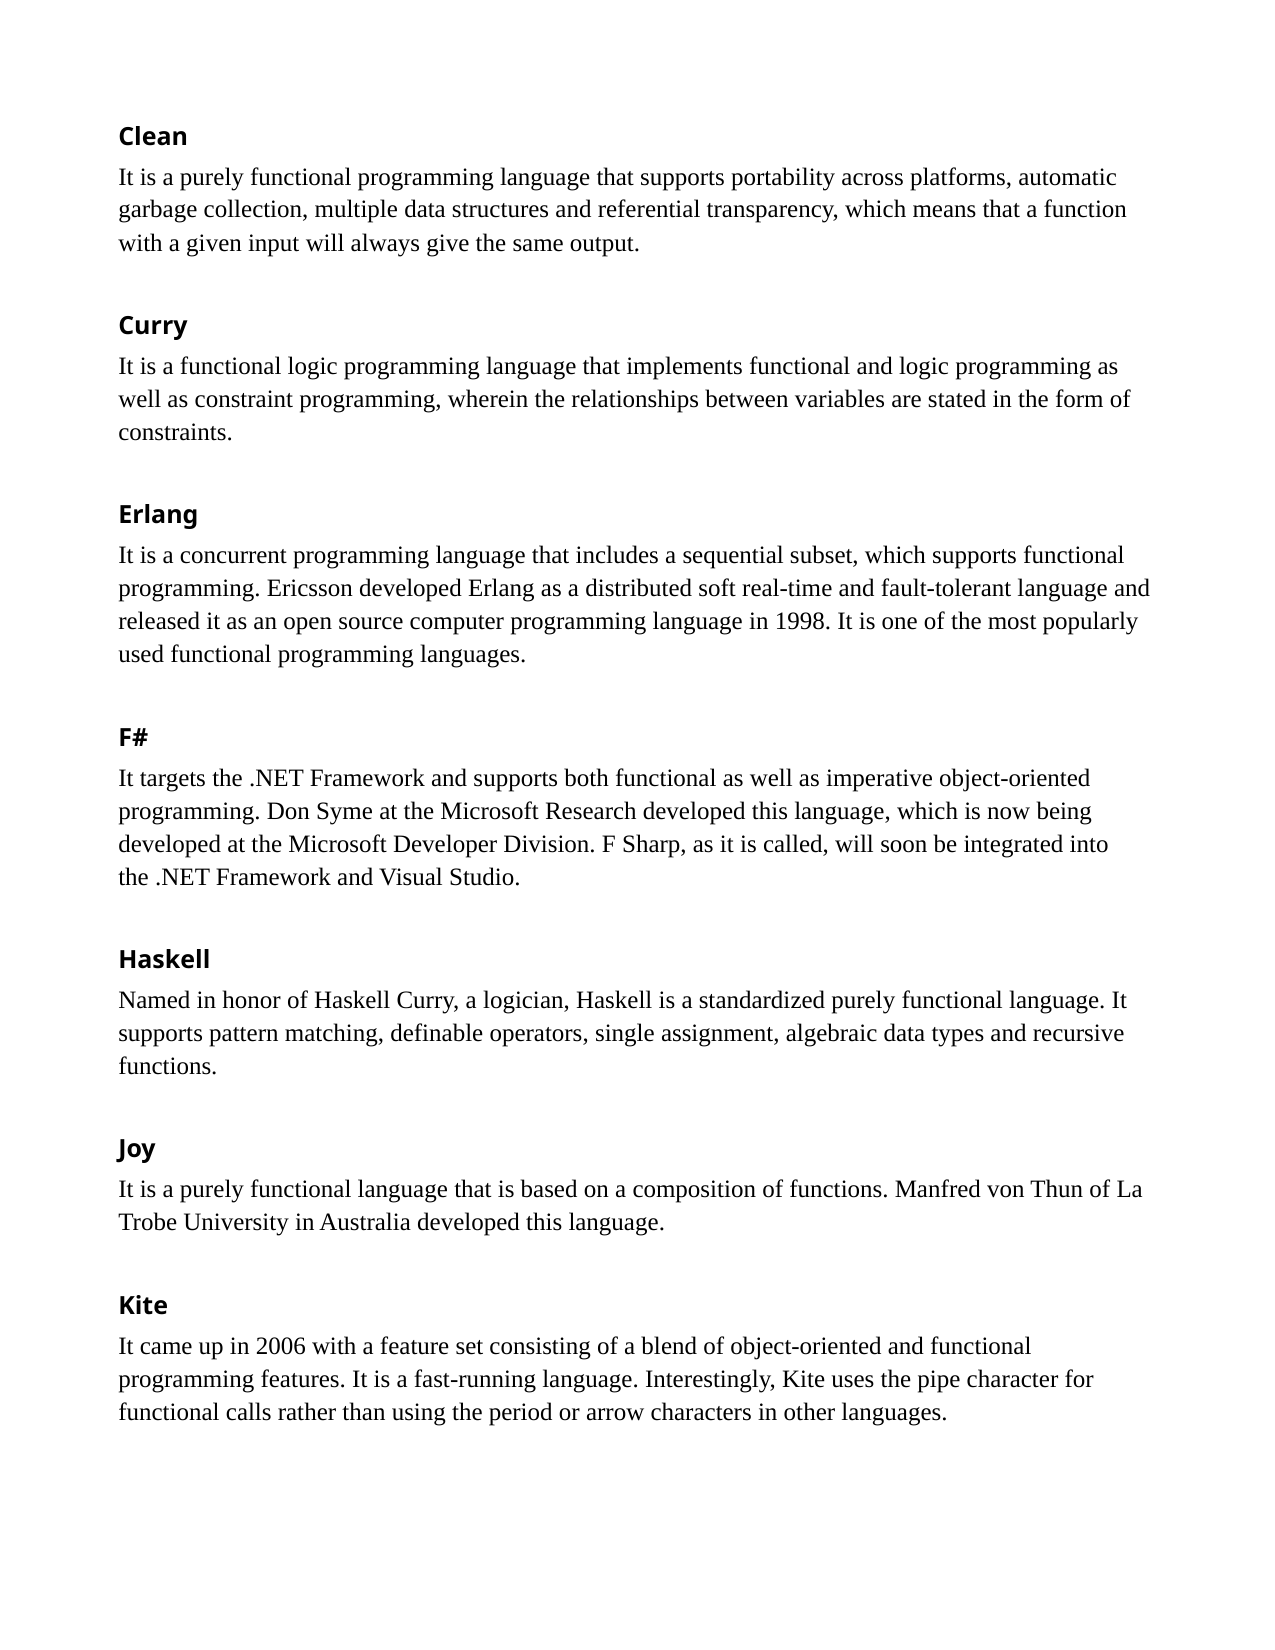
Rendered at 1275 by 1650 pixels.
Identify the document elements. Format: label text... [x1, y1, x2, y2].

subtitle Clean [118, 118, 1157, 152]
subtitle F# [118, 719, 1157, 753]
text It is a concurrent programming language that includes a sequential subset, which supports functional programming. Ericsson developed Erlang as a distributed soft real-time and fault-tolerant language and released it as an open source computer programming language in 1998. It is one of the most popularly used functional programming languages. [118, 540, 1157, 668]
subtitle Haskell [118, 942, 1157, 976]
text It is a functional logic programming language that implements functional and logic programming as well as constraint programming, wherein the relationships between variables are stated in the form of constraints. [118, 351, 1157, 446]
subtitle Kite [118, 1287, 1157, 1321]
subtitle Joy [118, 1131, 1157, 1165]
text It targets the .NET Framework and supports both functional as well as imperative object-oriented programming. Don Syme at the Microsoft Research developed this language, which is now being developed at the Microsoft Developer Division. F Sharp, as it is called, will soon be integrated into the .NET Framework and Visual Studio. [118, 763, 1157, 891]
text It is a purely functional programming language that supports portability across platforms, automatic garbage collection, multiple data structures and referential transparency, which means that a function with a given input will always give the same output. [118, 162, 1157, 256]
subtitle Erlang [118, 497, 1157, 531]
text Named in honor of Haskell Curry, a logician, Haskell is a standardized purely functional language. It supports pattern matching, definable operators, single assignment, algebraic data types and recursive functions. [118, 985, 1157, 1080]
subtitle Curry [118, 307, 1157, 342]
text It is a purely functional language that is based on a composition of functions. Manfred von Thun of La Trobe University in Australia developed this language. [118, 1174, 1157, 1236]
text It came up in 2006 with a feature set consisting of a blend of object-oriented and functional programming features. It is a fast-running language. Interestingly, Kite uses the pipe character for functional calls rather than using the period or arrow characters in other languages. [118, 1331, 1157, 1426]
